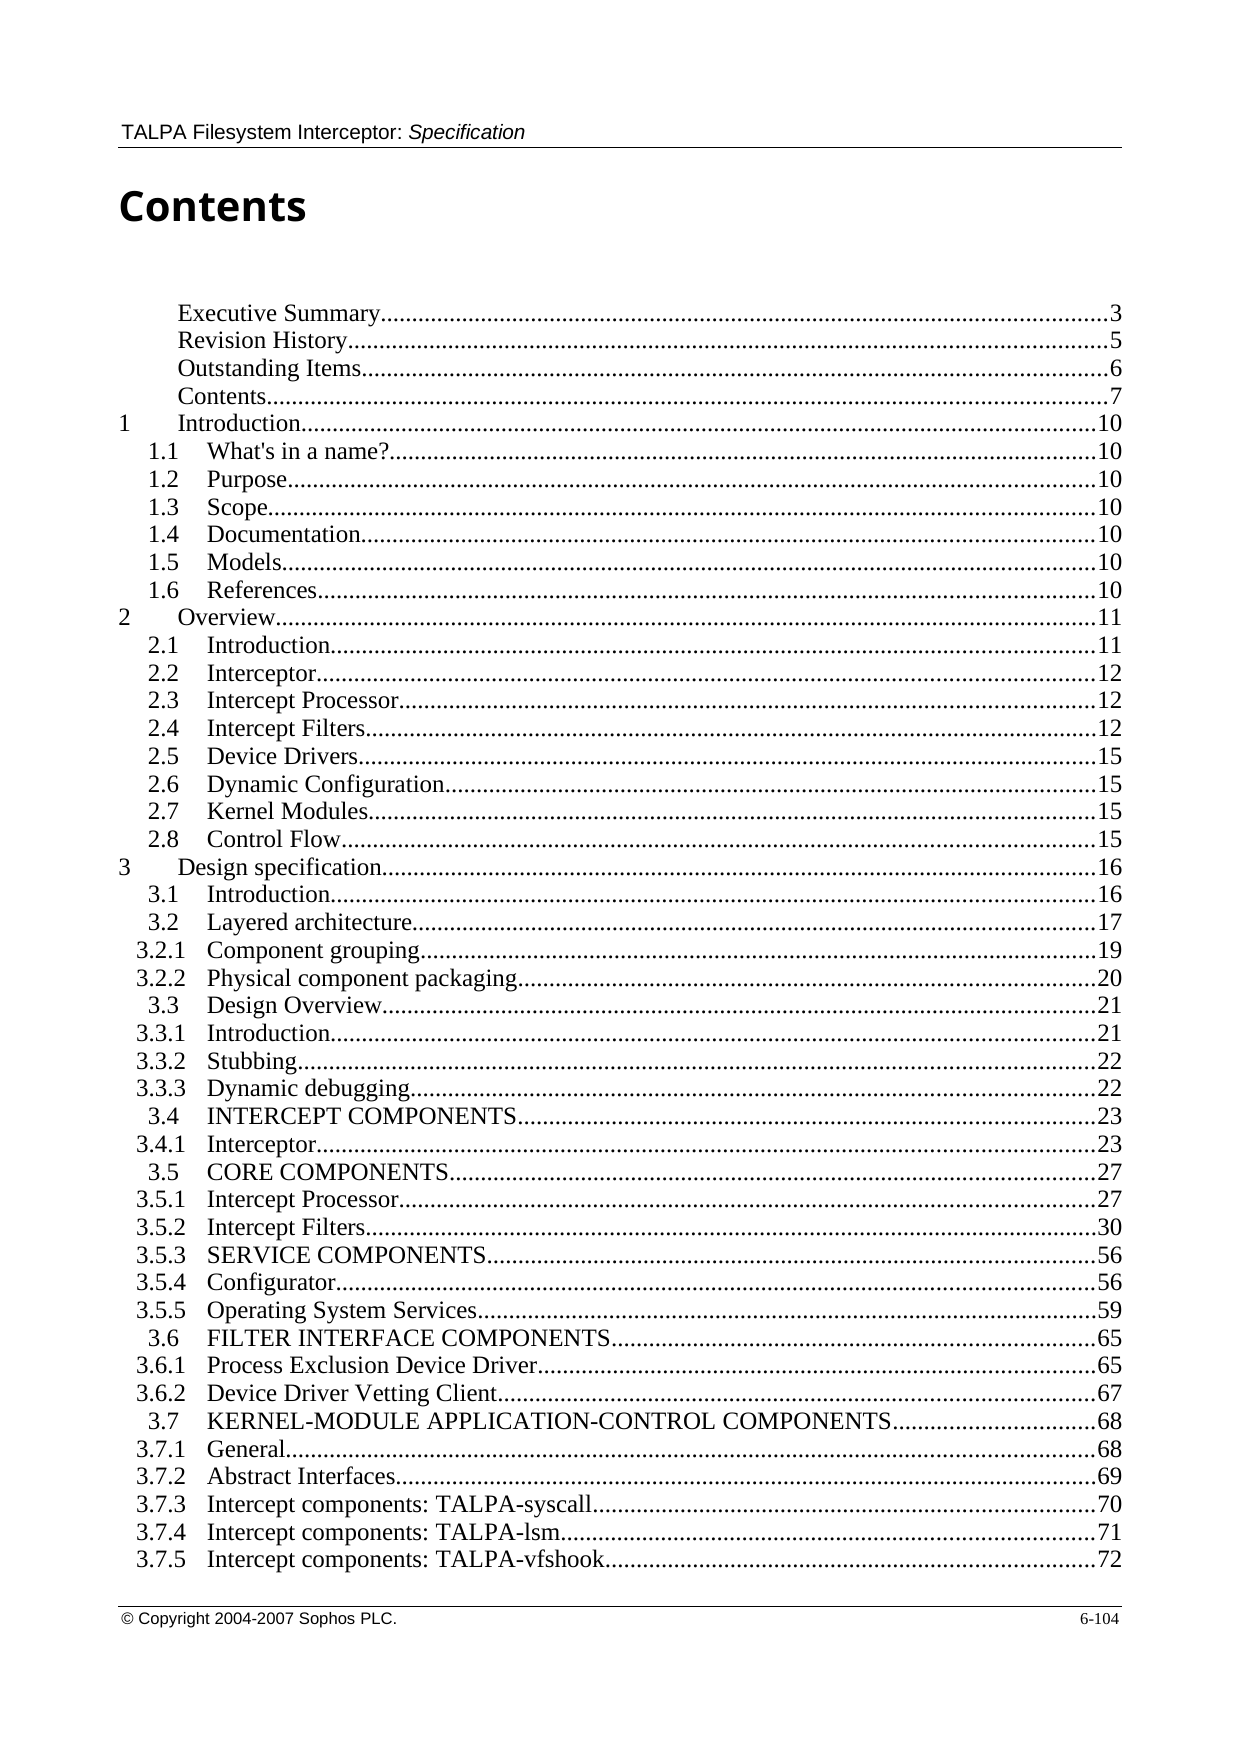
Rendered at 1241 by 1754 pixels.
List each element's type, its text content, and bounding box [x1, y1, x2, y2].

text 2 Overview 11 [118, 603, 1122, 631]
text 3.5.1 Intercept Processor 27 [136, 1185, 1122, 1213]
text 2.5 Device Drivers 15 [148, 742, 1122, 770]
text 1.2 Purpose 10 [148, 465, 1122, 493]
text 3.3.3 Dynamic debugging 22 [136, 1074, 1122, 1102]
text 2.3 Intercept Processor 12 [148, 687, 1122, 714]
text 3.3.1 Introduction 21 [136, 1019, 1122, 1047]
text 3.7.5 Intercept components: TALPA-vfshook 72 [136, 1546, 1122, 1573]
text 3.2.2 Physical component packaging 20 [136, 964, 1122, 991]
text 2.1 Introduction 11 [148, 631, 1122, 659]
text 3.3 Design Overview 21 [148, 991, 1122, 1019]
text 3.1 Introduction 16 [148, 881, 1122, 908]
text 2.7 Kernel Modules 15 [148, 797, 1122, 825]
text 3.5 CORE COMPONENTS 27 [148, 1158, 1122, 1185]
text 3.7.3 Intercept components: TALPA-syscall 70 [136, 1490, 1122, 1518]
text 2.4 Intercept Filters 12 [148, 714, 1122, 742]
text 1.4 Documentation 10 [148, 520, 1122, 548]
text 3 Design specification 16 [118, 853, 1122, 881]
text 3.2 Layered architecture 17 [148, 908, 1122, 936]
text 3.7.2 Abstract Interfaces 69 [136, 1462, 1122, 1490]
text Contents 7 [118, 382, 1122, 409]
text Revision History 5 [118, 326, 1122, 354]
text 3.7.4 Intercept components: TALPA-lsm 71 [136, 1518, 1122, 1546]
text 3.5.2 Intercept Filters 30 [136, 1213, 1122, 1241]
text 3.6 FILTER INTERFACE COMPONENTS 65 [148, 1324, 1122, 1352]
text 1.5 Models 10 [148, 548, 1122, 576]
text 3.5.4 Configurator 56 [136, 1268, 1122, 1296]
text 2.2 Interceptor 12 [148, 659, 1122, 687]
subtitle Contents [118, 177, 1122, 234]
text 1 Introduction 10 [118, 409, 1122, 437]
text 3.6.2 Device Driver Vetting Client 67 [136, 1379, 1122, 1407]
text 3.7.1 General 68 [136, 1435, 1122, 1462]
text 3.5.3 SERVICE COMPONENTS 56 [136, 1241, 1122, 1268]
text 2.8 Control Flow 15 [148, 825, 1122, 853]
text Executive Summary 3 [118, 299, 1122, 326]
text 1.6 References 10 [148, 576, 1122, 603]
text Outstanding Items 6 [118, 354, 1122, 382]
text 3.5.5 Operating System Services 59 [136, 1296, 1122, 1324]
text 1.1 What's in a name? 10 [148, 437, 1122, 465]
text 3.7 KERNEL-MODULE APPLICATION-CONTROL COMPONENTS 68 [148, 1407, 1122, 1435]
text 1.3 Scope 10 [148, 493, 1122, 520]
text 3.6.1 Process Exclusion Device Driver 65 [136, 1352, 1122, 1379]
text 3.3.2 Stubbing 22 [136, 1047, 1122, 1074]
text 3.2.1 Component grouping 19 [136, 936, 1122, 964]
text 2.6 Dynamic Configuration 15 [148, 770, 1122, 797]
text 3.4 INTERCEPT COMPONENTS 23 [148, 1102, 1122, 1130]
text 3.4.1 Interceptor 23 [136, 1130, 1122, 1158]
